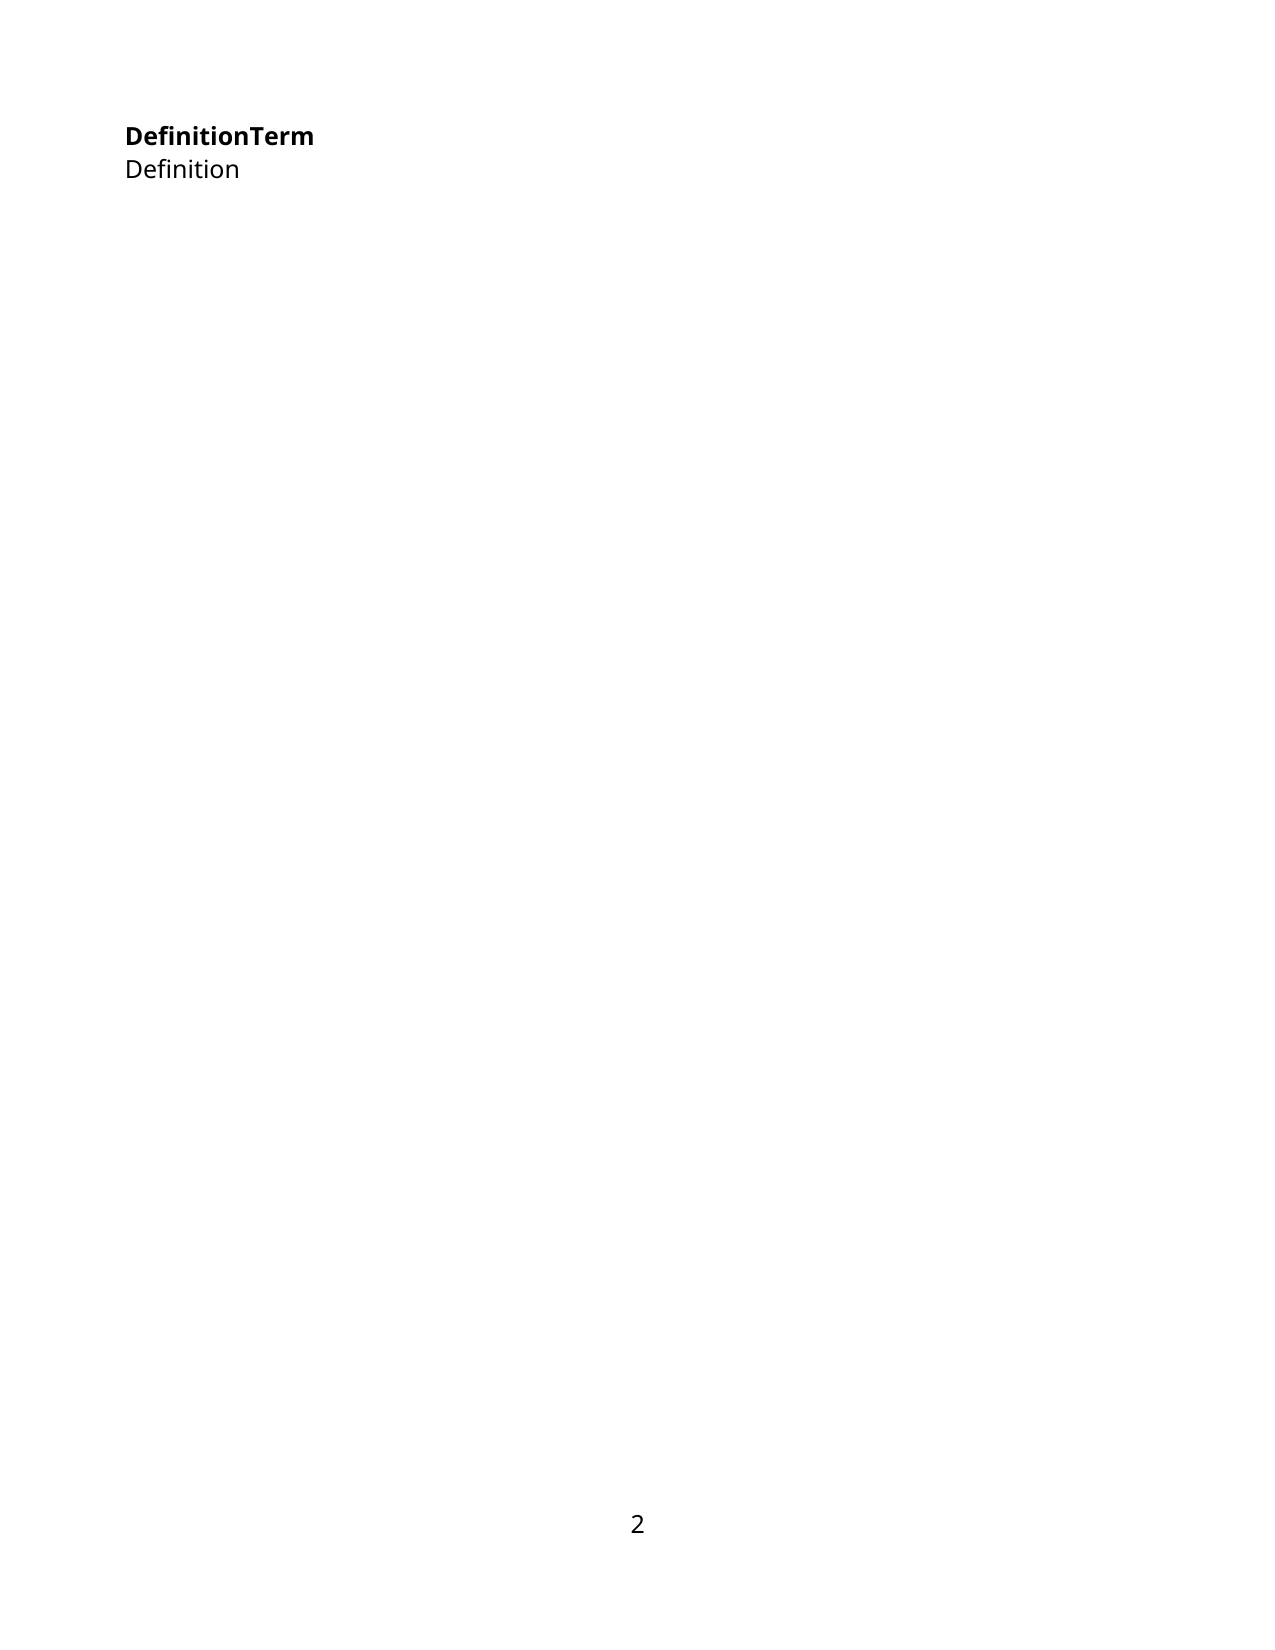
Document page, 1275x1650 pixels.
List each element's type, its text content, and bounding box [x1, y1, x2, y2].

text Definition [118, 152, 1157, 186]
text DefinitionTerm [118, 118, 1157, 152]
